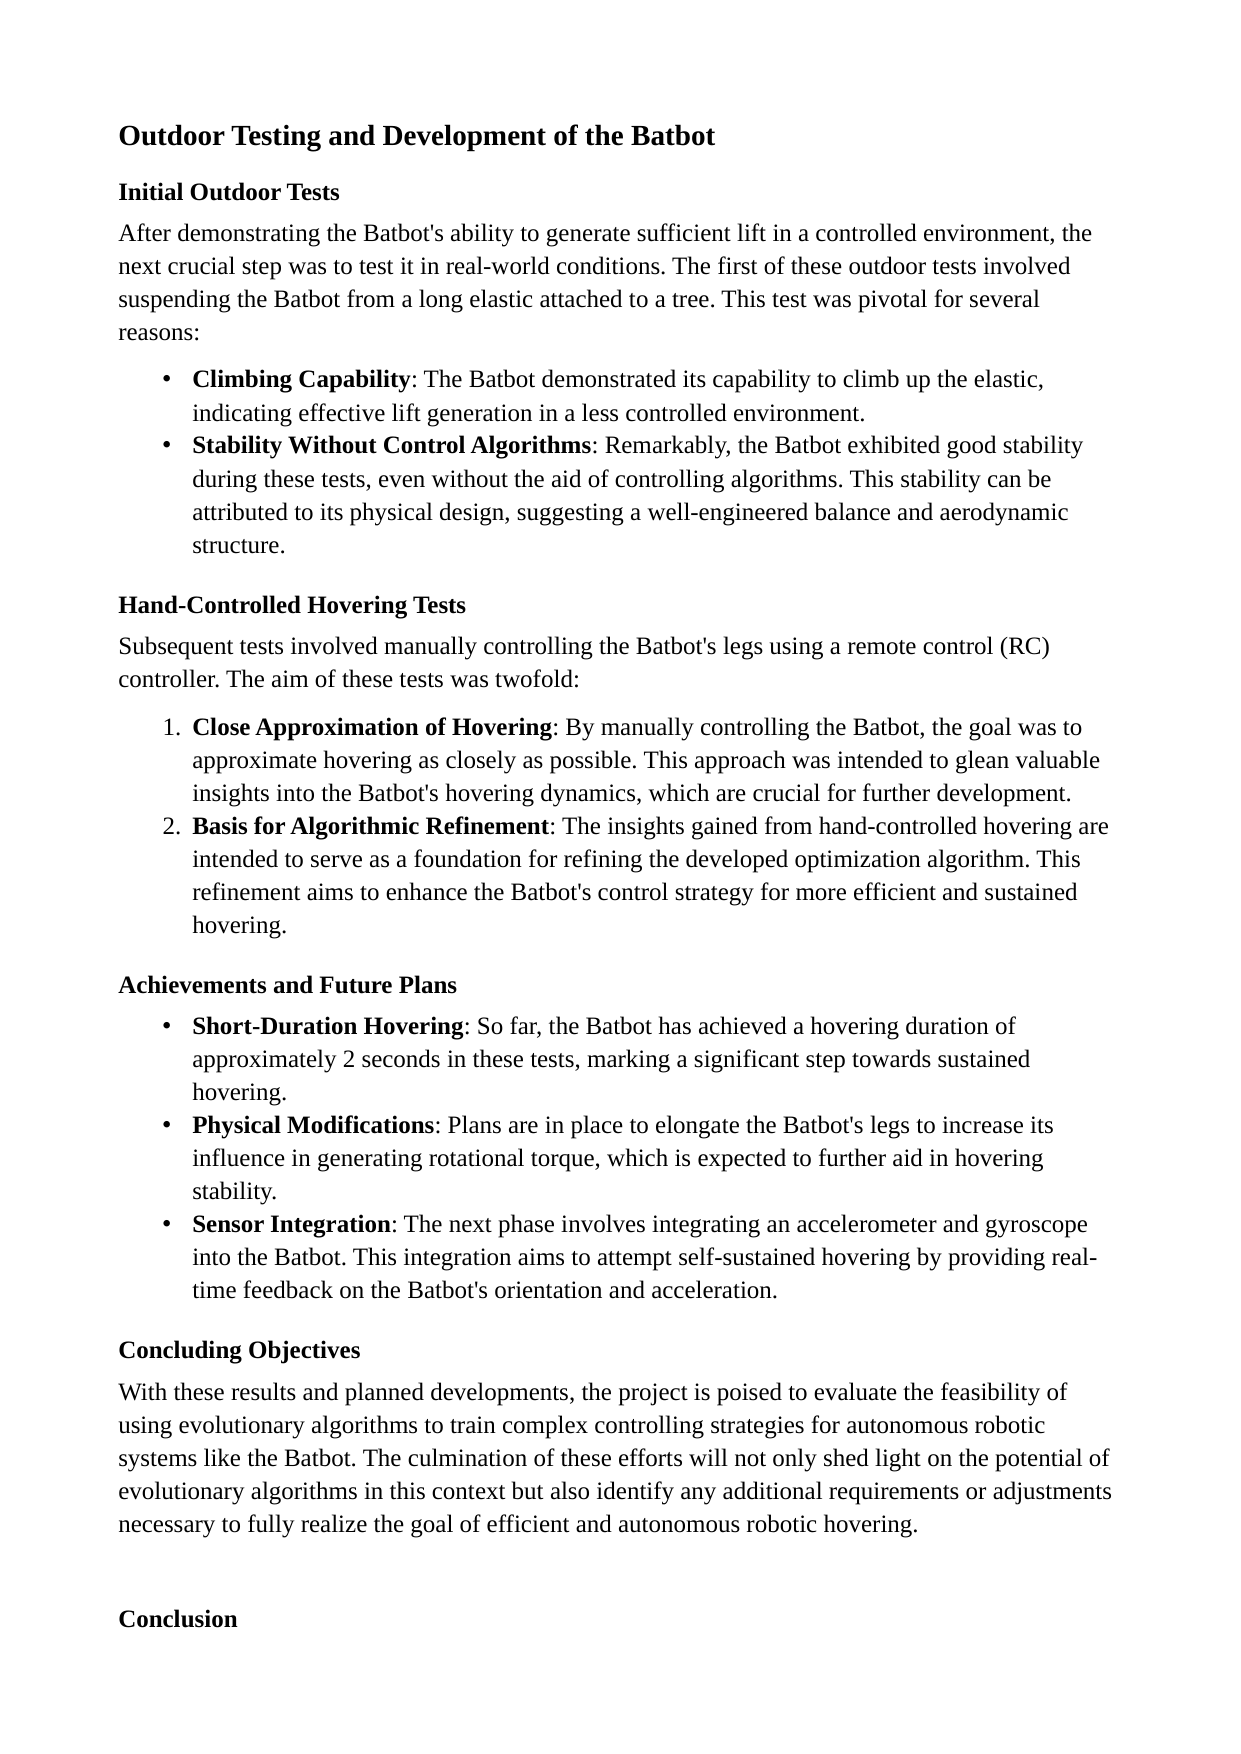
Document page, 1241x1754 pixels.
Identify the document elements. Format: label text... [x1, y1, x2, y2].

list Short-Duration Hovering: So far, the Batbot has achieved a hovering duration of approximately 2 seconds in these tests, marking a significant step towards sustained hovering. [162, 1011, 1122, 1106]
list Climbing Capability: The Batbot demonstrated its capability to climb up the elastic, indicating effective lift generation in a less controlled environment. [162, 364, 1122, 426]
text Conclusion [118, 1604, 1122, 1633]
list Close Approximation of Hovering: By manually controlling the Batbot, the goal was to approximate hovering as closely as possible. This approach was intended to glean valuable insights into the Batbot's hovering dynamics, which are crucial for further development. [162, 712, 1122, 806]
subtitle Concluding Objectives [118, 1335, 1122, 1364]
subtitle Outdoor Testing and Development of the Batbot [118, 118, 1122, 152]
subtitle Hand-Controlled Hovering Tests [118, 590, 1122, 618]
list Stability Without Control Algorithms: Remarkably, the Batbot exhibited good stability during these tests, even without the aid of controlling algorithms. This stability can be attributed to its physical design, suggesting a well-engineered balance and aerodynamic structure. [162, 431, 1122, 558]
list Sensor Integration: The next phase involves integrating an accelerometer and gyroscope into the Batbot. This integration aims to attempt self-sustained hovering by providing real-time feedback on the Batbot's orientation and acceleration. [162, 1209, 1122, 1304]
text With these results and planned developments, the project is poised to evaluate the feasibility of using evolutionary algorithms to train complex controlling strategies for autonomous robotic systems like the Batbot. The culmination of these efforts will not only shed light on the potential of evolutionary algorithms in this context but also identify any additional requirements or adjustments necessary to fully realize the goal of efficient and autonomous robotic hovering. [118, 1377, 1122, 1537]
subtitle Achievements and Future Plans [118, 970, 1122, 999]
subtitle Initial Outdoor Tests [118, 177, 1122, 205]
text After demonstrating the Batbot's ability to generate sufficient lift in a controlled environment, the next crucial step was to test it in real-world conditions. The first of these outdoor tests involved suspending the Batbot from a long elastic attached to a tree. This test was pivotal for several reasons: [118, 218, 1122, 346]
list Physical Modifications: Plans are in place to elongate the Batbot's legs to increase its influence in generating rotational torque, which is expected to further aid in hovering stability. [162, 1110, 1122, 1205]
text Subsequent tests involved manually controlling the Batbot's legs using a remote control (RC) controller. The aim of these tests was twofold: [118, 631, 1122, 693]
list Basis for Algorithmic Refinement: The insights gained from hand-controlled hovering are intended to serve as a foundation for refining the developed optimization algorithm. This refinement aims to enhance the Batbot's control strategy for more efficient and sustained hovering. [162, 811, 1122, 938]
